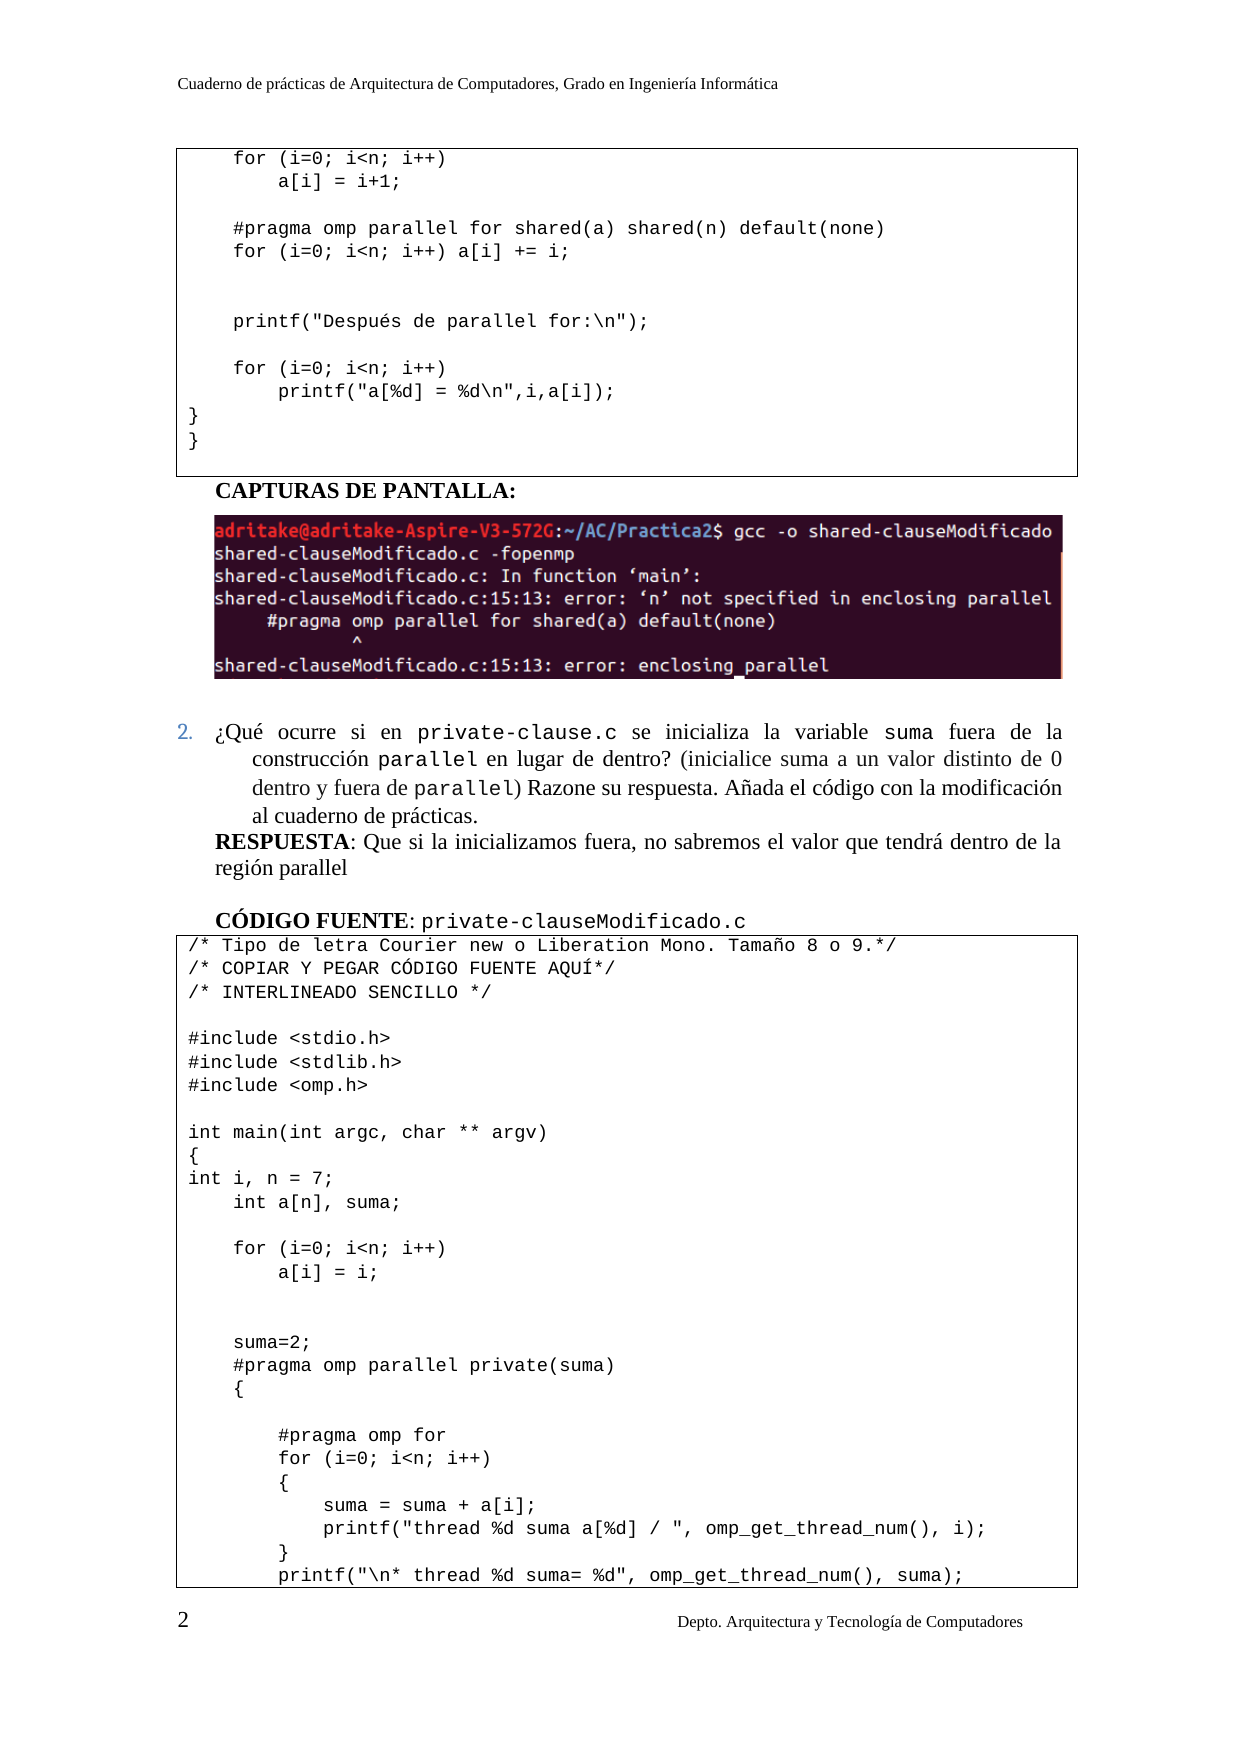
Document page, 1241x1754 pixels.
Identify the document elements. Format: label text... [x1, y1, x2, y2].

table_header /* Tipo de letra Courier new o Liberation Mono. Tamaño 8 o 9.*/ /* COPIAR Y PEGAR CÓDIGO FUENTE AQUÍ*/ /* INTERLINEADO SENCILLO */ #include <stdio.h> #include <stdlib.h> #include <omp.h> int main(int argc, char ** argv) { int i, n = 7; int a[n], suma; for (i=0; i<n; i++) a[i] = i; suma=2; #pragma omp parallel private(suma) { #pragma omp for for (i=0; i<n; i++) { suma = suma + a[i]; printf("thread %d suma a[%d] / ", omp_get_thread_num(), i); } printf("\n* thread %d suma= %d", omp_get_thread_num(), suma); [177, 936, 1077, 1587]
list ¿Qué ocurre si en private-clause.c se inicializa la variable suma fuera de la construcción parallel en lugar de dentro? (inicialice suma a un valor distinto de 0 dentro y fuera de parallel) Razone su respuesta. Añada el código con la modificación al cuaderno de prácticas. [177, 718, 1063, 828]
table_header for (i=0; i<n; i++) a[i] = i+1; #pragma omp parallel for shared(a) shared(n) default(none) for (i=0; i<n; i++) a[i] += i; printf("Después de parallel for:\n"); for (i=0; i<n; i++) printf("a[%d] = %d\n",i,a[i]); } } [177, 149, 1077, 476]
text CAPTURAS DE PANTALLA: [215, 477, 1063, 503]
text RESPUESTA: Que si la inicializamos fuera, no sabremos el valor que tendrá dentro de la región parallel [215, 828, 1063, 881]
text CÓDIGO FUENTE: private-clauseModificado.c [215, 907, 1063, 935]
picture [214, 515, 1063, 679]
